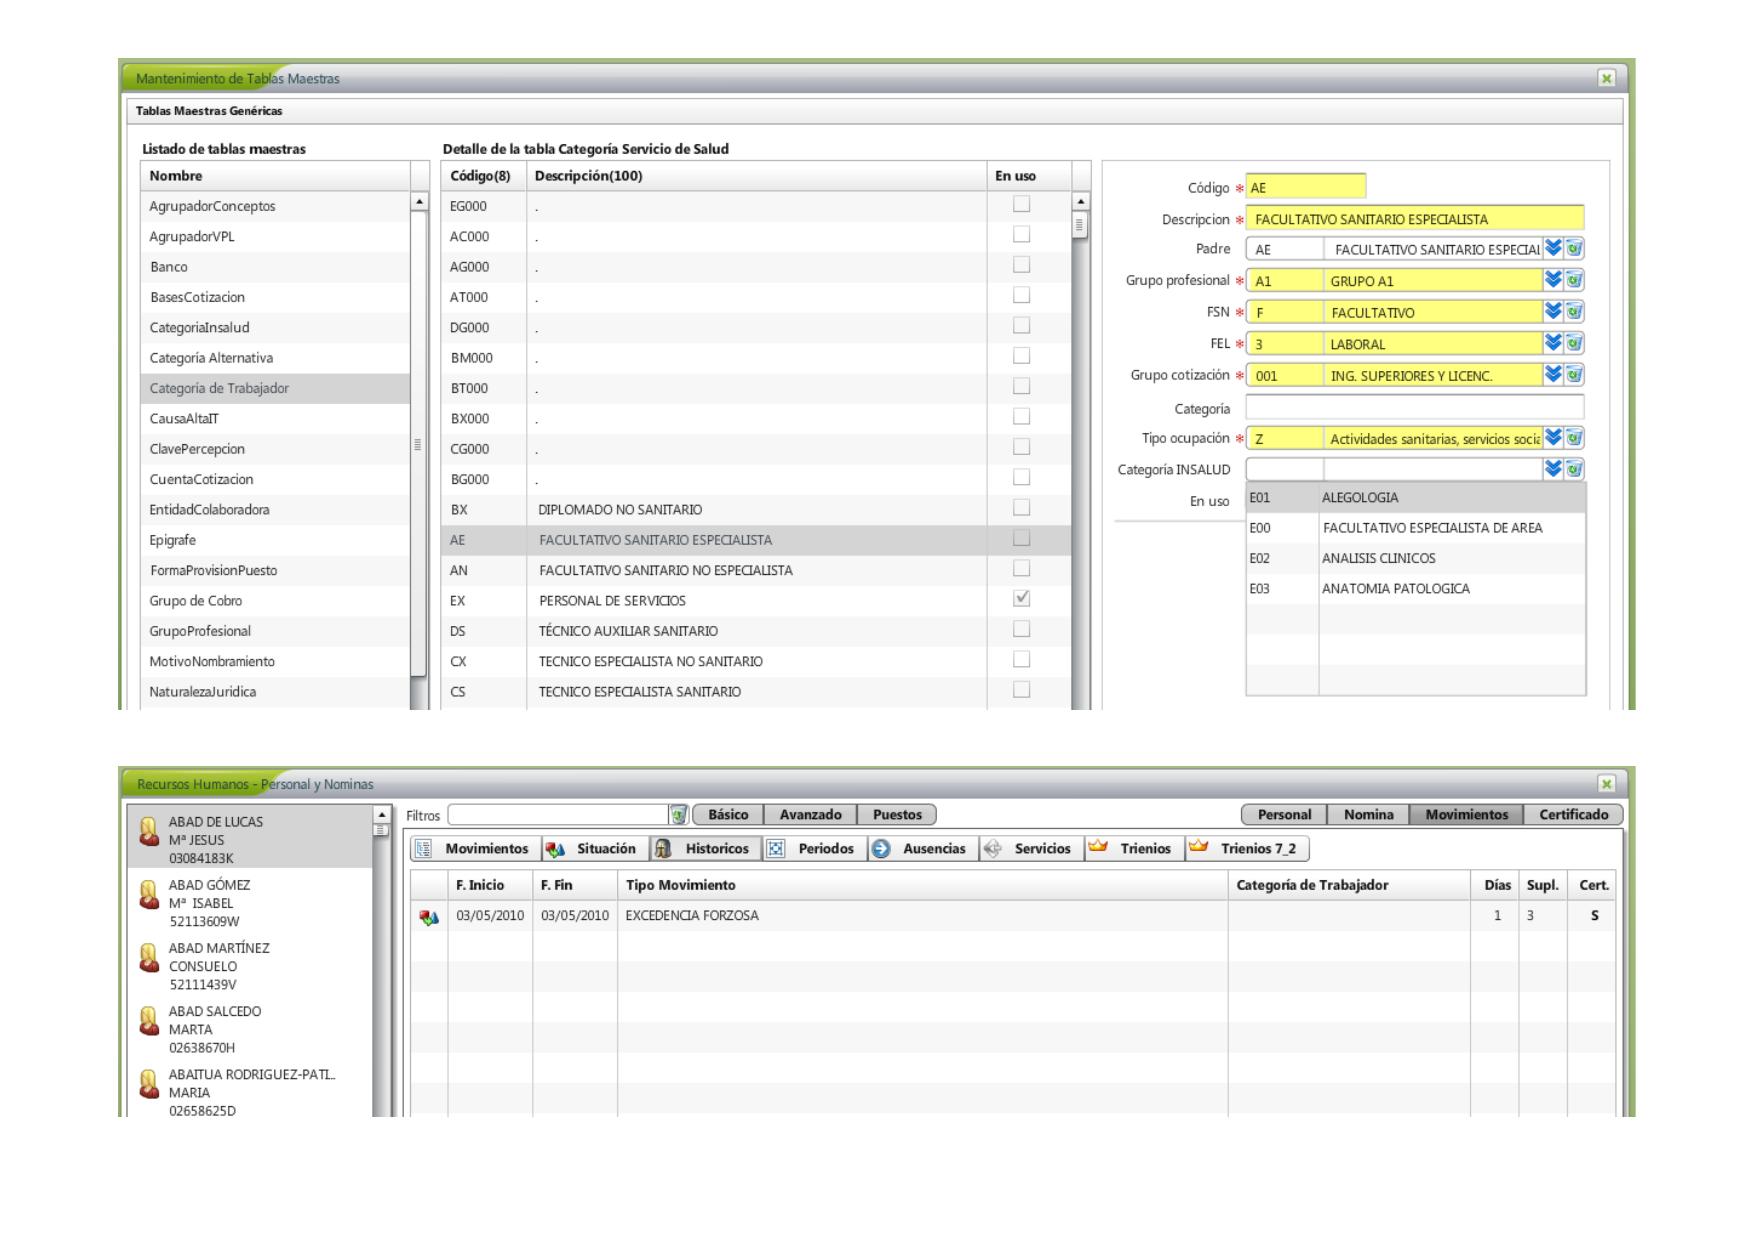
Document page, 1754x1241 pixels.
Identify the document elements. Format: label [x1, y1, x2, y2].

picture [118, 766, 1636, 1117]
picture [118, 58, 1636, 710]
